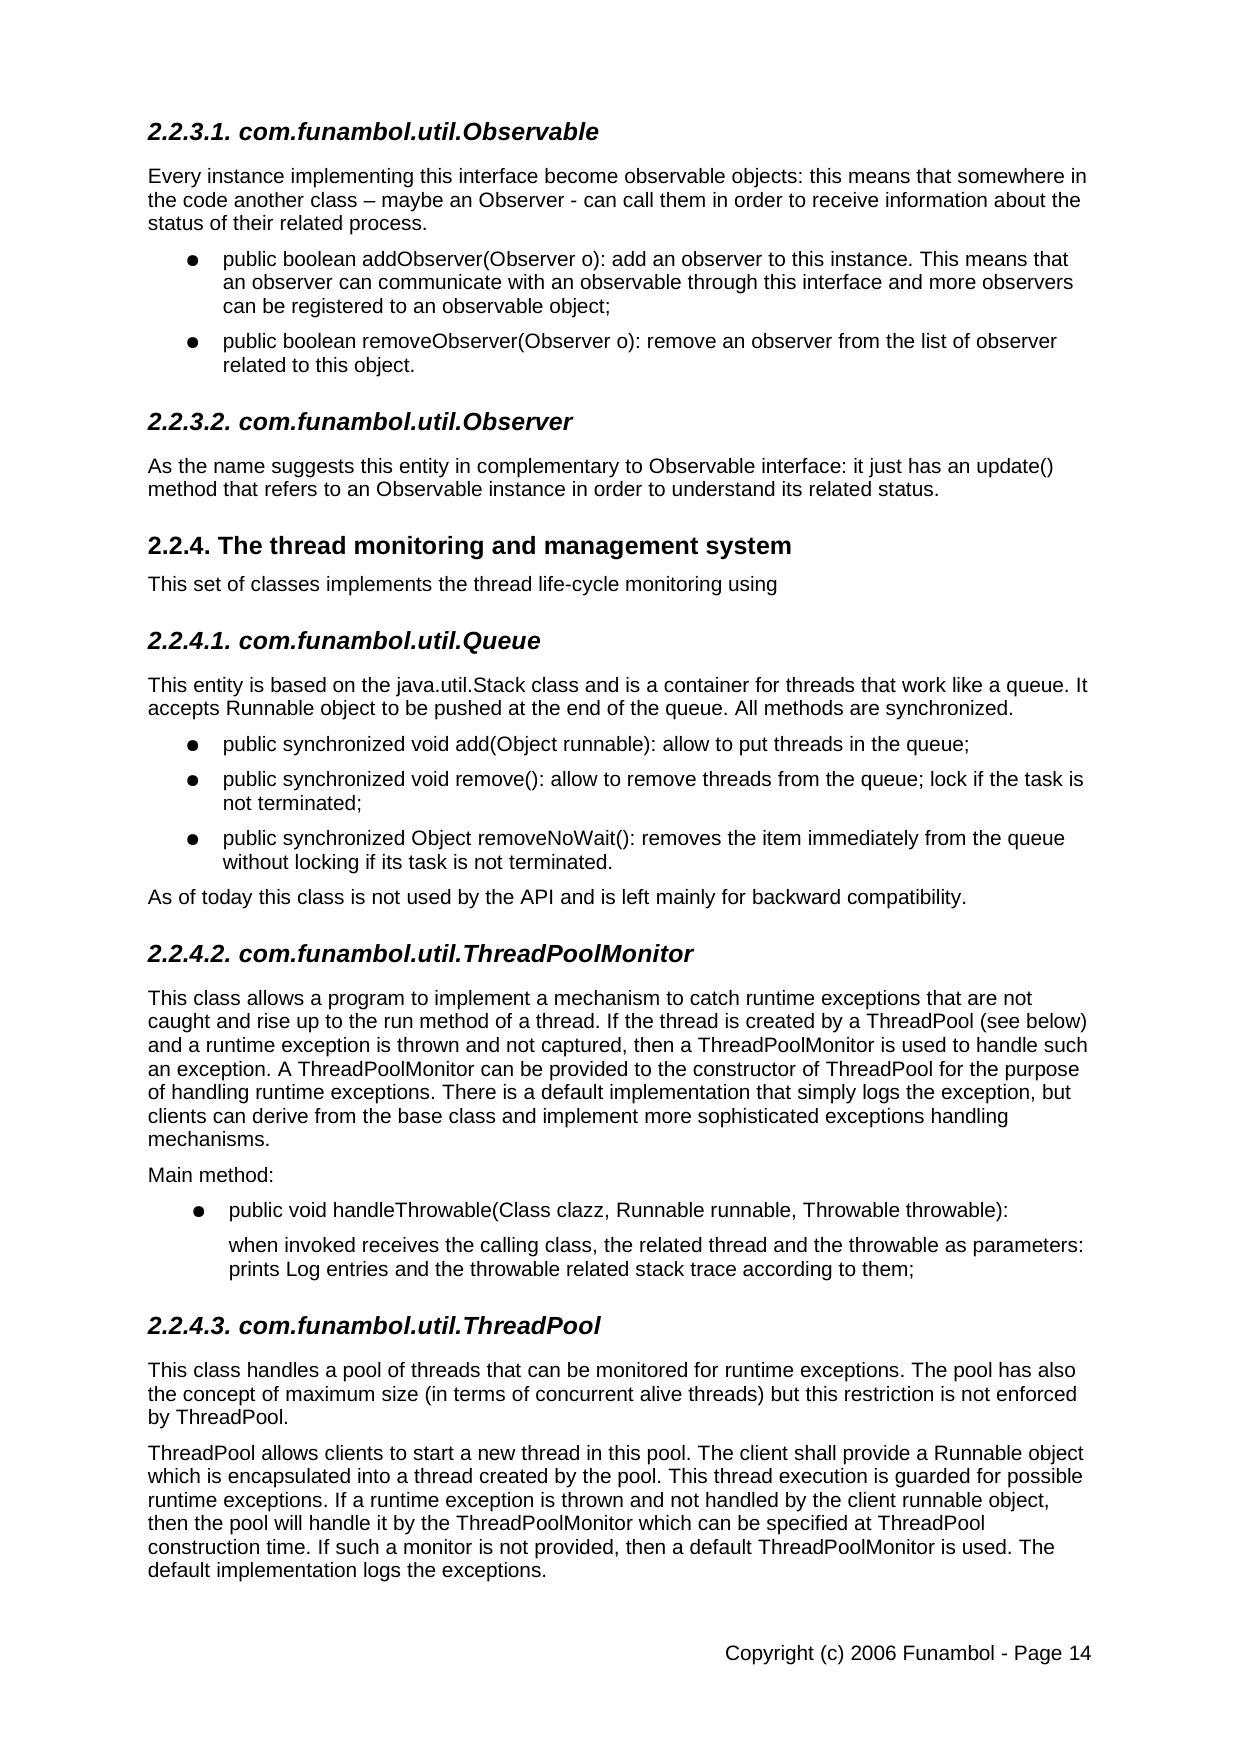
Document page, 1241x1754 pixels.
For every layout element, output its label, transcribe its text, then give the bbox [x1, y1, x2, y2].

text Every instance implementing this interface become observable objects: this means that somewhere in the code another class – maybe an Observer - can call them in order to receive information about the status of their related process. [148, 164, 1093, 235]
subtitle The thread monitoring and management system [148, 532, 1093, 560]
list public boolean removeObserver(Observer o): remove an observer from the list of observer related to this object. [185, 329, 1093, 377]
list public synchronized void remove(): allow to remove threads from the queue; lock if the task is not terminated; [185, 768, 1093, 815]
list public synchronized Object removeNoWait(): removes the item immediately from the queue without locking if its task is not terminated. [185, 827, 1093, 874]
text This set of classes implements the thread life-cycle monitoring using [148, 572, 1093, 596]
subtitle com.funambol.util.ThreadPoolMonitor [148, 940, 1093, 968]
subtitle com.funambol.util.ThreadPool [148, 1312, 1093, 1340]
text This class allows a program to implement a mechanism to catch runtime exceptions that are not caught and rise up to the run method of a thread. If the thread is created by a ThreadPool (see below) and a runtime exception is thrown and not captured, then a ThreadPoolMonitor is used to handle such an exception. A ThreadPoolMonitor can be provided to the constructor of ThreadPool for the purpose of handling runtime exceptions. There is a default implementation that simply logs the exception, but clients can derive from the base class and implement more sophisticated exceptions handling mechanisms. [148, 986, 1093, 1151]
text This class handles a pool of threads that can be monitored for runtime exceptions. The pool has also the concept of maximum size (in terms of concurrent alive threads) but this restriction is not enforced by ThreadPool. [148, 1358, 1093, 1429]
subtitle com.funambol.util.Observable [148, 118, 1093, 146]
text This entity is based on the java.util.Stack class and is a container for threads that work like a queue. It accepts Runnable object to be pushed at the end of the queue. All methods are synchronized. [148, 673, 1093, 720]
list public void handleThrowable(Class clazz, Runnable runnable, Throwable throwable): [191, 1198, 1093, 1222]
text Main method: [148, 1163, 1093, 1187]
text As of today this class is not used by the API and is left mainly for backward compatibility. [148, 886, 1093, 909]
text As the name suggests this entity in complementary to Observable interface: it just has an update() method that refers to an Observable instance in order to understand its related status. [148, 454, 1093, 501]
list when invoked receives the calling class, the related thread and the throwable as parameters: prints Log entries and the throwable related stack trace according to them; [191, 1234, 1093, 1281]
list public synchronized void add(Object runnable): allow to put threads in the queue; [185, 732, 1093, 756]
list public boolean addObserver(Observer o): add an observer to this instance. This means that an observer can communicate with an observable through this interface and more observers can be registered to an observable object; [185, 247, 1093, 318]
subtitle com.funambol.util.Queue [148, 627, 1093, 655]
subtitle com.funambol.util.Observer [148, 408, 1093, 436]
text ThreadPool allows clients to start a new thread in this pool. The client shall provide a Runnable object which is encapsulated into a thread created by the pool. This thread execution is guarded for possible runtime exceptions. If a runtime exception is thrown and not handled by the client runnable object, then the pool will handle it by the ThreadPoolMonitor which can be specified at ThreadPool construction time. If such a monitor is not provided, then a default ThreadPoolMonitor is used. The default implementation logs the exceptions. [148, 1441, 1093, 1582]
